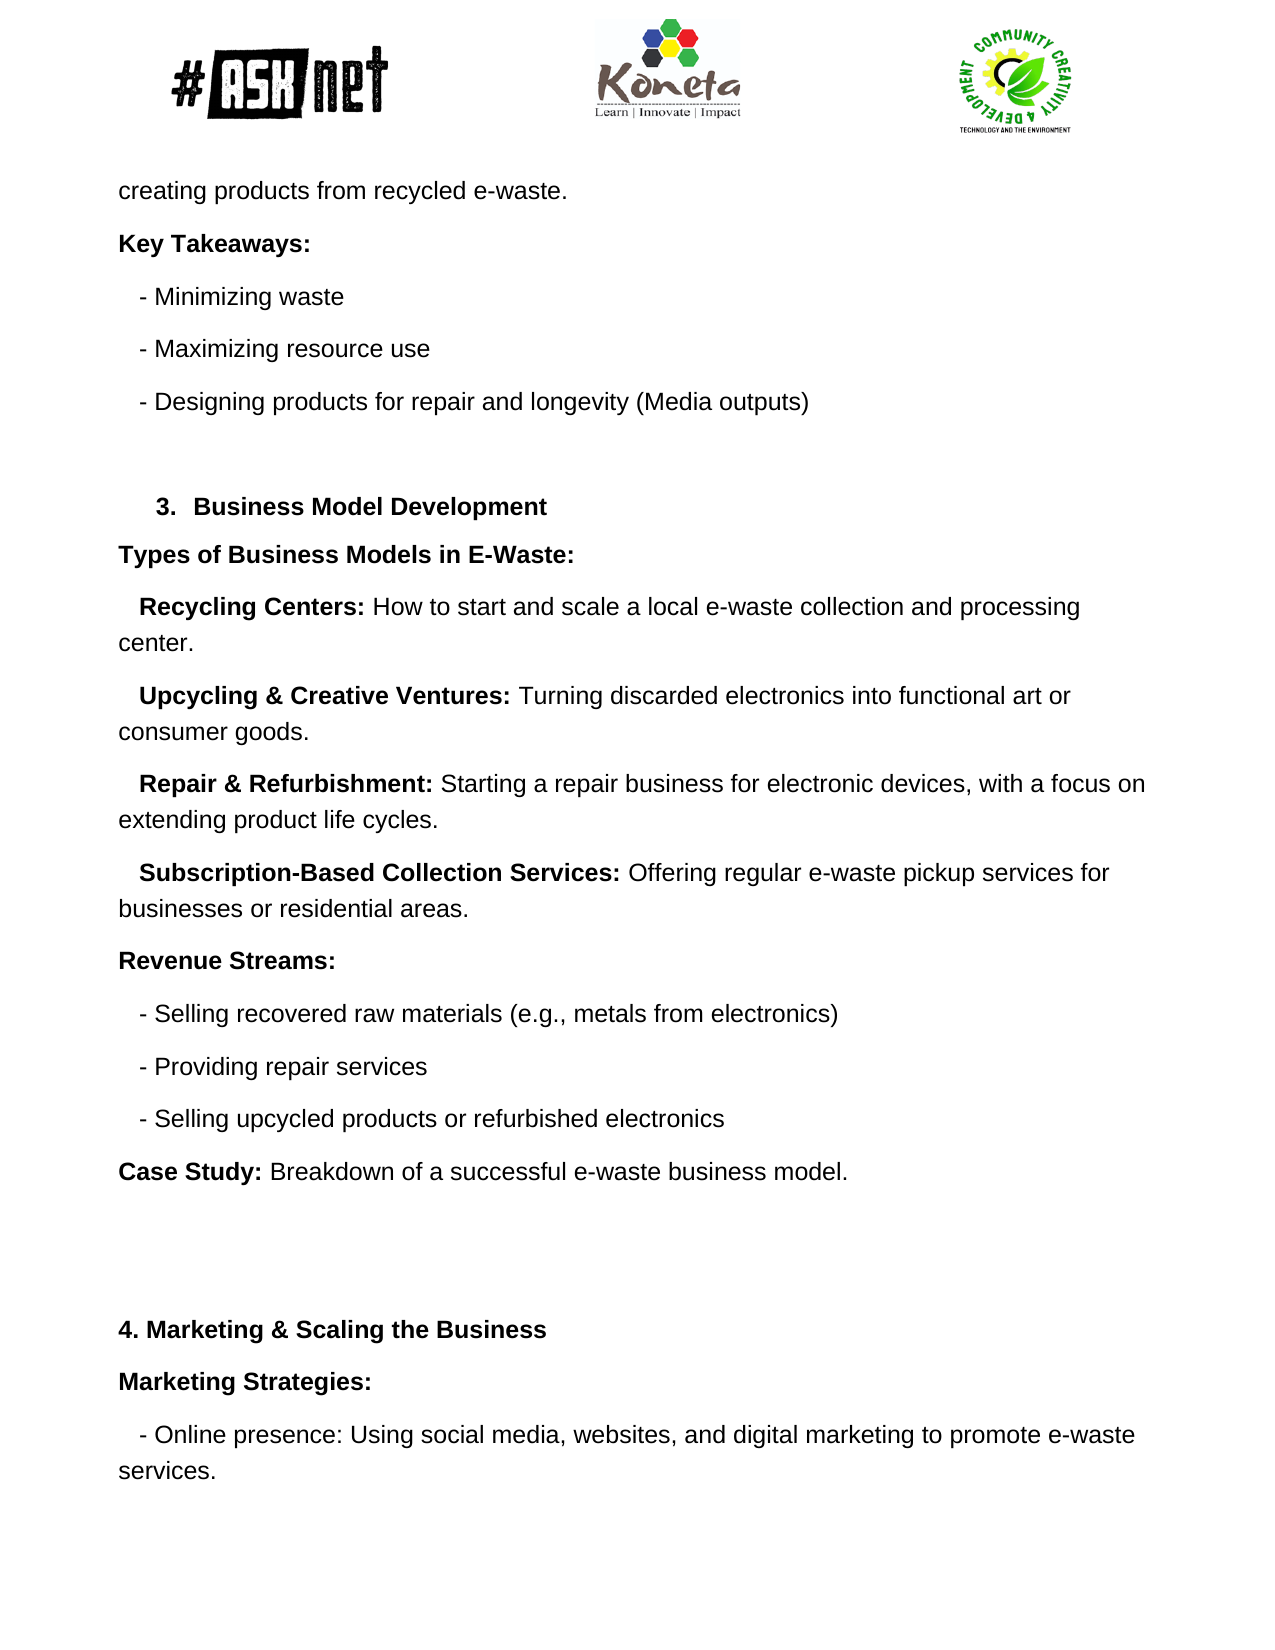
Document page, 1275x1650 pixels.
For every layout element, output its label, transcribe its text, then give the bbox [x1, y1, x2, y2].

text creating products from recycled e-waste. [118, 176, 1157, 205]
list Business Model Development [156, 492, 1157, 521]
text Case Study: Breakdown of a successful e-waste business model. [118, 1157, 1157, 1186]
text - Selling recovered raw materials (e.g., metals from electronics) [118, 999, 1157, 1028]
text - Online presence: Using social media, websites, and digital marketing to promote e-waste services. [118, 1420, 1157, 1484]
text - Minimizing waste [118, 282, 1157, 310]
text Revenue Streams: [118, 946, 1157, 975]
text 4. Marketing & Scaling the Business [118, 1314, 1157, 1343]
text - Selling upcycled products or refurbished electronics [118, 1104, 1157, 1133]
text Key Takeaways: [118, 229, 1157, 258]
text Recycling Centers: How to start and scale a local e-waste collection and processing center. [118, 592, 1157, 657]
picture [931, 8, 1098, 149]
text - Maximizing resource use [118, 334, 1157, 363]
text Types of Business Models in E-Waste: [118, 539, 1157, 568]
picture [594, 19, 741, 119]
text - Designing products for repair and longevity (Media outputs) [118, 387, 1157, 416]
text Repair & Refurbishment: Starting a repair business for electronic devices, with a focus on extending product life cycles. [118, 769, 1157, 834]
text Marketing Strategies: [118, 1367, 1157, 1396]
text Upcycling & Creative Ventures: Turning discarded electronics into functional art or consumer goods. [118, 681, 1157, 745]
text Subscription-Based Collection Services: Offering regular e-waste pickup services for businesses or residential areas. [118, 858, 1157, 922]
picture [170, 39, 392, 122]
text - Providing repair services [118, 1052, 1157, 1080]
